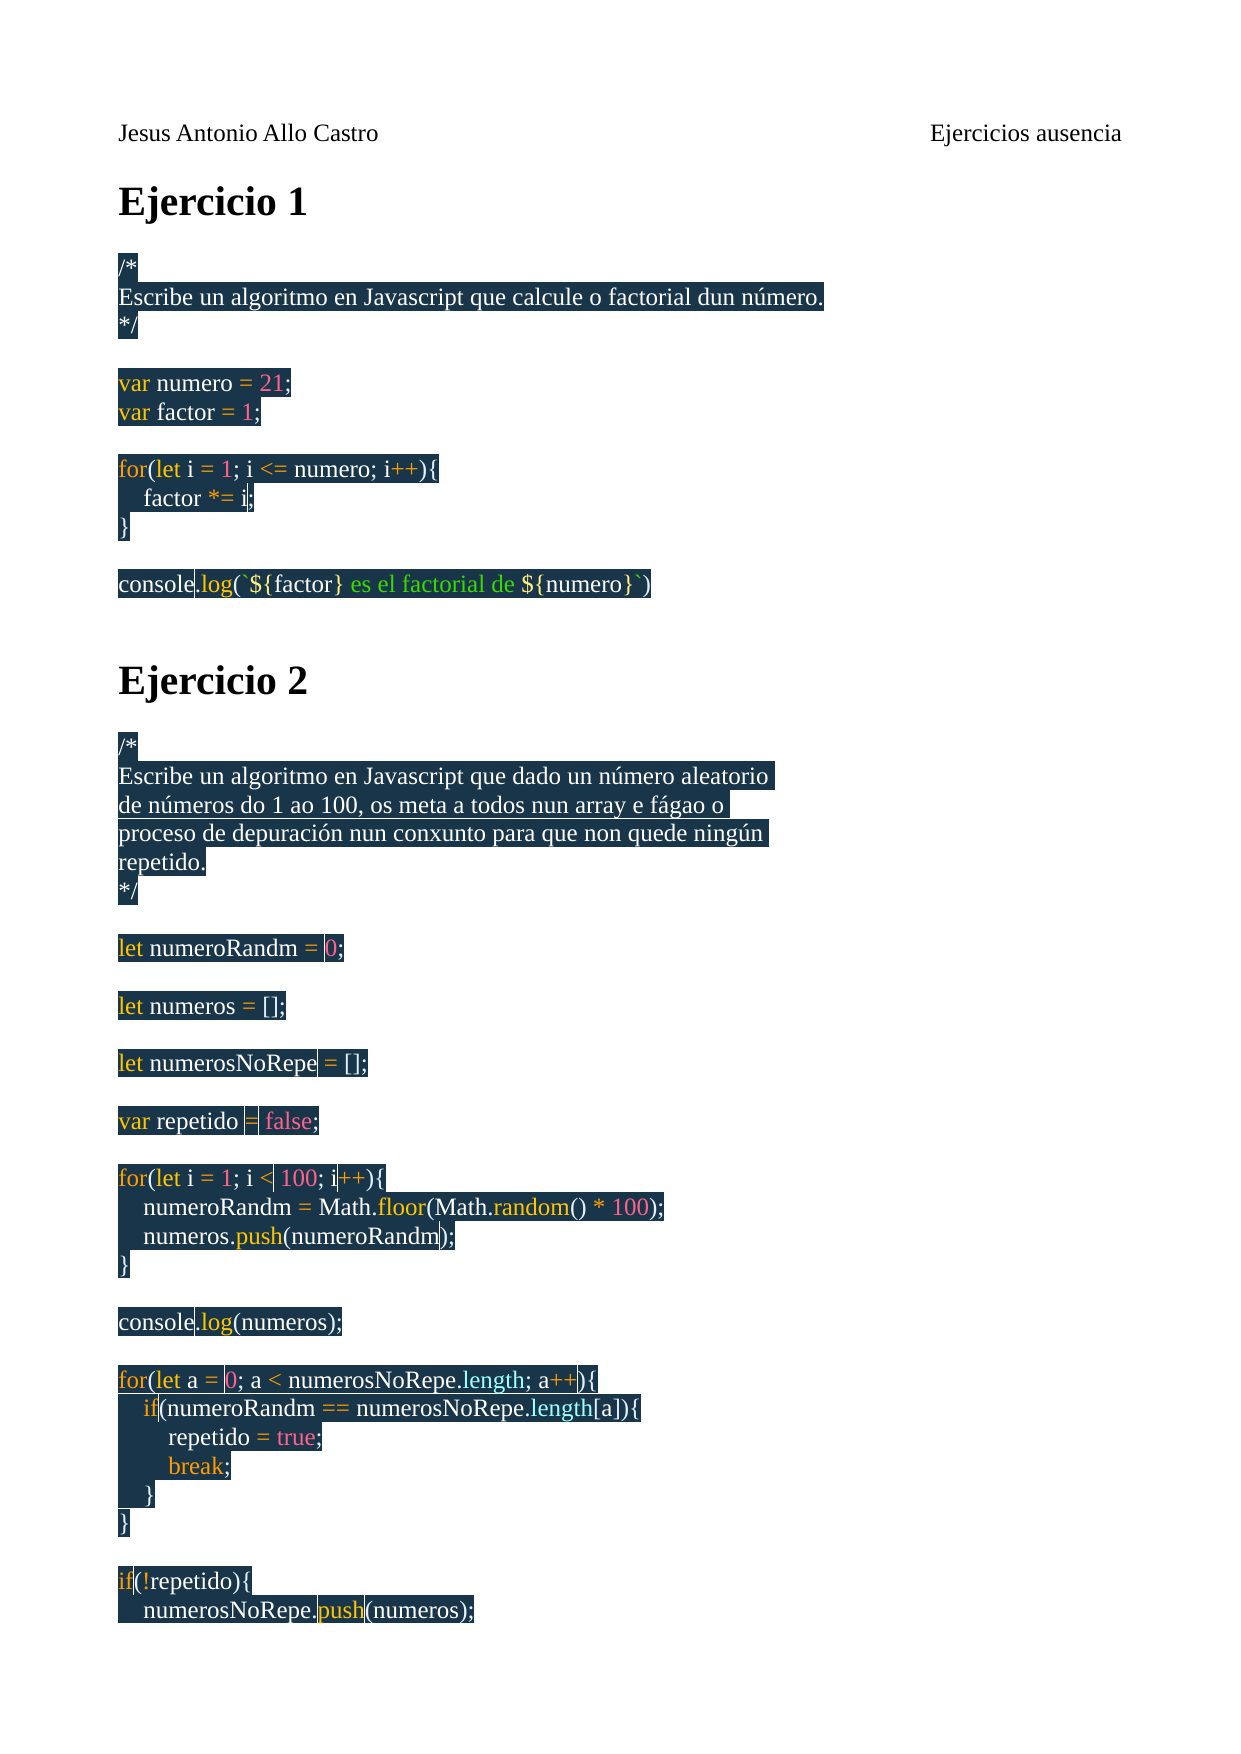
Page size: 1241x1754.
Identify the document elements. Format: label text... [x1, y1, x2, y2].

text Ejercicio 2 [118, 656, 1122, 703]
text if(!repetido){ [118, 1566, 1122, 1595]
text let numeroRandm = 0; [118, 933, 1122, 962]
text } [118, 1508, 1122, 1537]
text /* [118, 732, 1122, 761]
text let numeros = []; [118, 991, 1122, 1020]
text console.log(numeros); [118, 1307, 1122, 1336]
text */ [118, 876, 1122, 905]
text repetido. [118, 847, 1122, 876]
text var numero = 21; [118, 368, 1122, 397]
text de números do 1 ao 100, os meta a todos nun array e fágao o [118, 790, 1122, 818]
text proceso de depuración nun conxunto para que non quede ningún [118, 818, 1122, 847]
text numeros.push(numeroRandm); [118, 1221, 1122, 1250]
text break; [118, 1451, 1122, 1480]
text */ [118, 311, 1122, 339]
text let numerosNoRepe = []; [118, 1048, 1122, 1077]
text numerosNoRepe.push(numeros); [118, 1595, 1122, 1623]
text var repetido = false; [118, 1106, 1122, 1135]
text for(let a = 0; a < numerosNoRepe.length; a++){ [118, 1365, 1122, 1393]
text for(let i = 1; i < 100; i++){ [118, 1163, 1122, 1192]
text /* [118, 253, 1122, 282]
text } [118, 512, 1122, 541]
text } [118, 1250, 1122, 1278]
text Ejercicio 1 [118, 176, 1122, 224]
text Escribe un algoritmo en Javascript que calcule o factorial dun número. [118, 282, 1122, 311]
text } [118, 1480, 1122, 1508]
text factor *= i; [118, 483, 1122, 512]
text if(numeroRandm == numerosNoRepe.length[a]){ [118, 1393, 1122, 1422]
text console.log(`${factor} es el factorial de ${numero}`) [118, 569, 1122, 598]
text repetido = true; [118, 1422, 1122, 1451]
text var factor = 1; [118, 397, 1122, 426]
text for(let i = 1; i <= numero; i++){ [118, 454, 1122, 483]
text Escribe un algoritmo en Javascript que dado un número aleatorio [118, 761, 1122, 790]
text numeroRandm = Math.floor(Math.random() * 100); [118, 1192, 1122, 1221]
